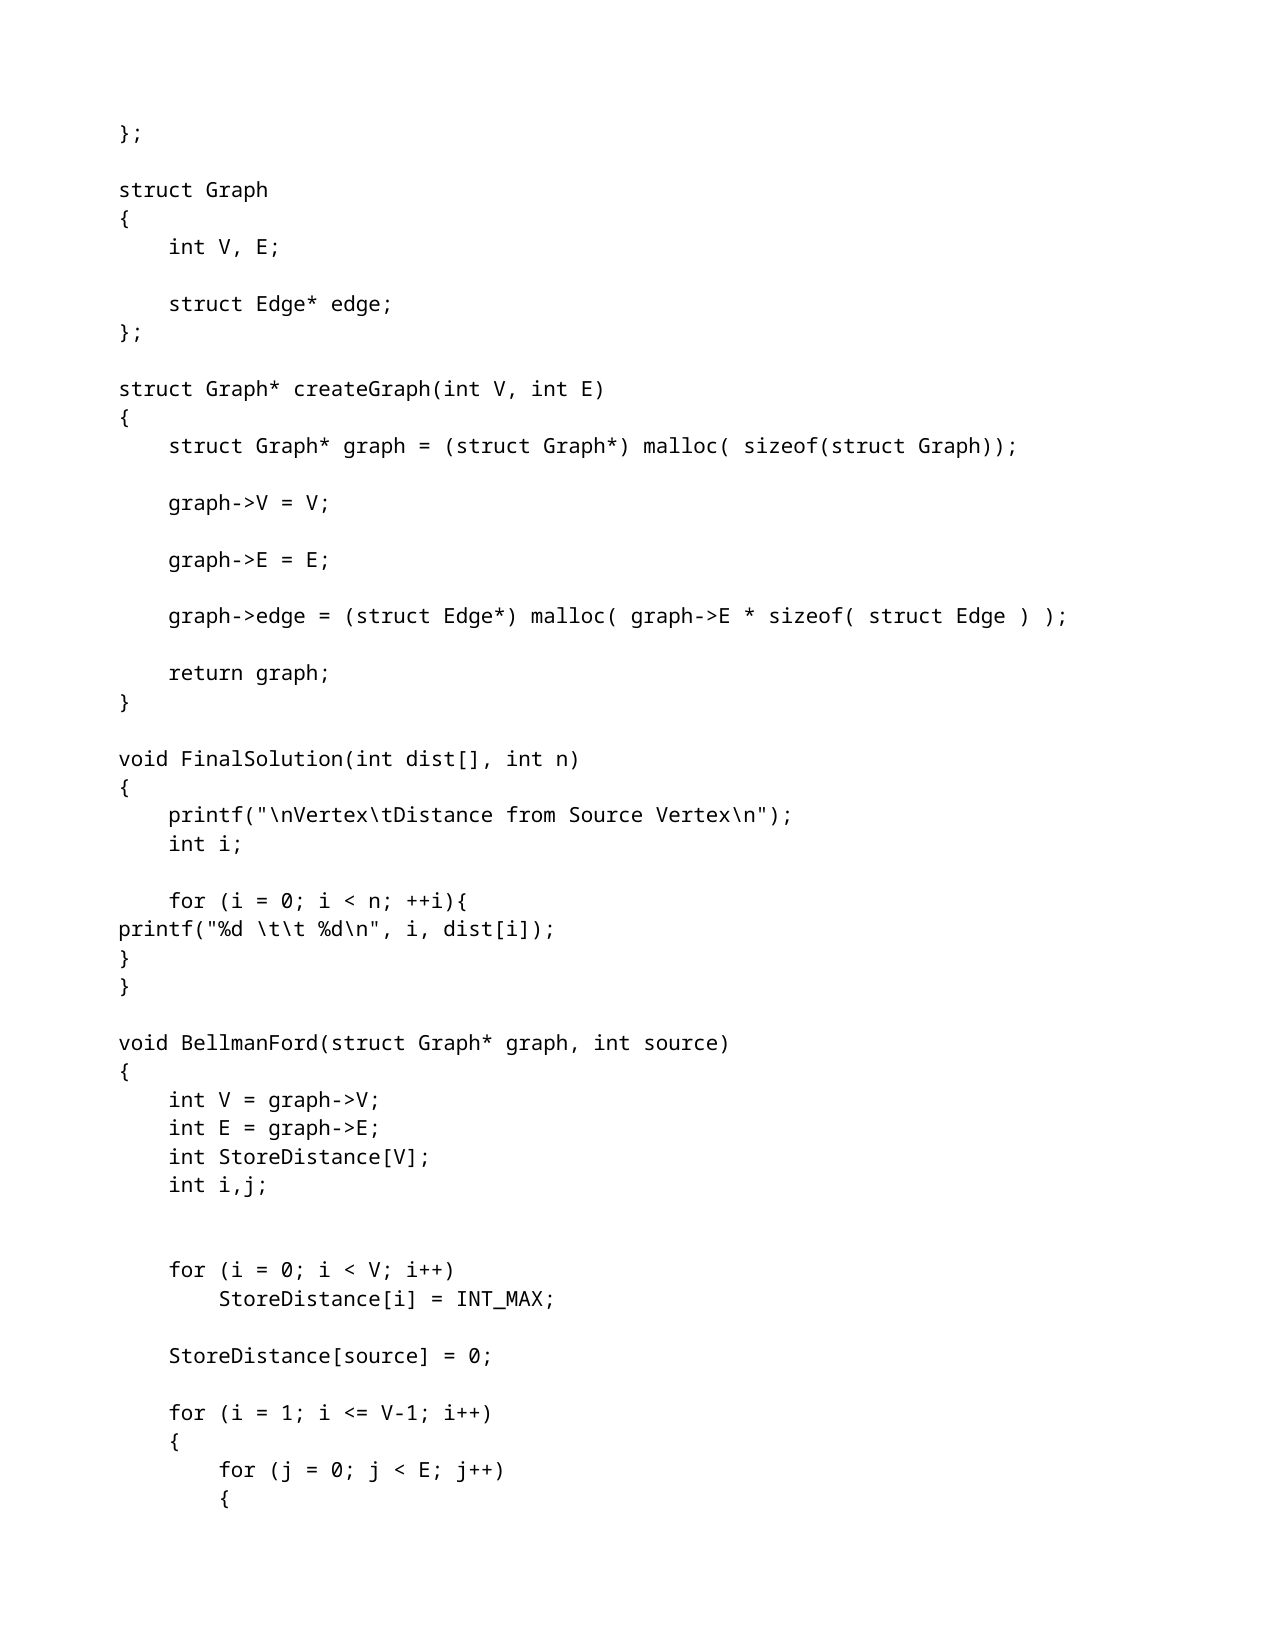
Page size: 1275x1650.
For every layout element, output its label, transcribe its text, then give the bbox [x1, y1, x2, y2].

text printf("\nVertex\tDistance from Source Vertex\n"); [118, 801, 1157, 829]
text struct Edge* edge; [118, 289, 1157, 317]
text struct Graph* createGraph(int V, int E) [118, 374, 1157, 402]
text }; [118, 118, 1157, 147]
text struct Graph* graph = (struct Graph*) malloc( sizeof(struct Graph)); [118, 431, 1157, 459]
text int V, E; [118, 232, 1157, 260]
text }; [118, 317, 1157, 346]
text struct Graph [118, 175, 1157, 203]
text printf("%d \t\t %d\n", i, dist[i]); [118, 914, 1157, 943]
text for (i = 1; i <= V-1; i++) [118, 1398, 1157, 1426]
text } [118, 687, 1157, 715]
text for (i = 0; i < n; ++i){ [118, 886, 1157, 914]
text { [118, 402, 1157, 431]
text { [118, 772, 1157, 801]
text int E = graph->E; [118, 1113, 1157, 1142]
text graph->edge = (struct Edge*) malloc( graph->E * sizeof( struct Edge ) ); [118, 602, 1157, 630]
text StoreDistance[i] = INT_MAX; [118, 1284, 1157, 1312]
text for (i = 0; i < V; i++) [118, 1256, 1157, 1284]
text StoreDistance[source] = 0; [118, 1341, 1157, 1369]
text { [118, 1057, 1157, 1085]
text void FinalSolution(int dist[], int n) [118, 744, 1157, 772]
text { [118, 1483, 1157, 1512]
text int i; [118, 829, 1157, 857]
text int StoreDistance[V]; [118, 1142, 1157, 1170]
text } [118, 943, 1157, 971]
text } [118, 971, 1157, 1000]
text { [118, 1426, 1157, 1455]
text graph->E = E; [118, 545, 1157, 573]
text for (j = 0; j < E; j++) [118, 1455, 1157, 1483]
text { [118, 203, 1157, 232]
text return graph; [118, 658, 1157, 687]
text int i,j; [118, 1170, 1157, 1199]
text graph->V = V; [118, 488, 1157, 516]
text int V = graph->V; [118, 1085, 1157, 1113]
text void BellmanFord(struct Graph* graph, int source) [118, 1028, 1157, 1057]
